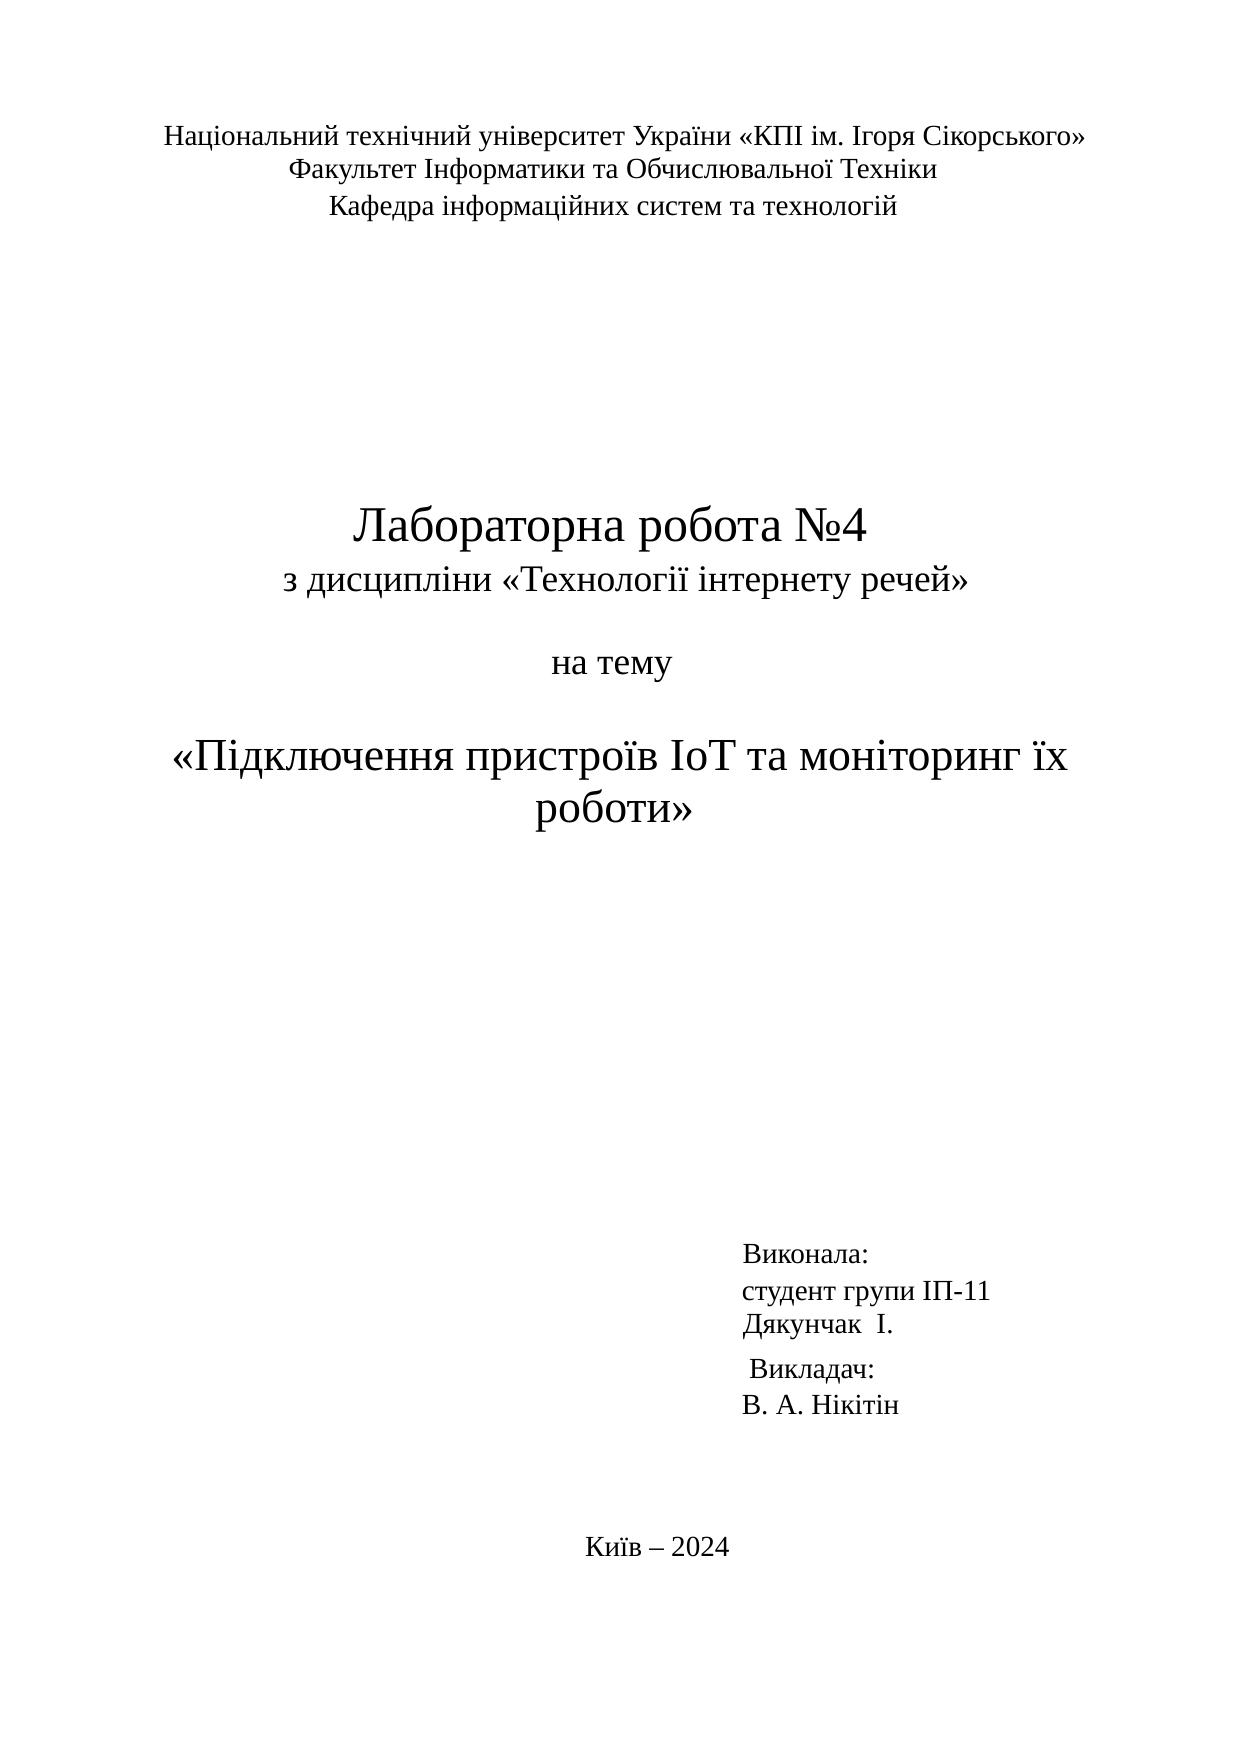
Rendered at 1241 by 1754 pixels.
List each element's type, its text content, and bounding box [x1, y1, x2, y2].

text Факультет Інформатики та Обчислювальної Техніки [118, 152, 1115, 185]
text Національний технічний університет України «КПІ ім. Ігоря Сікорського» [141, 118, 1116, 152]
text «Підключення пристроїв IoT та моніторинг їх роботи» [118, 729, 1122, 833]
text Лабораторна робота №4 [118, 494, 1115, 552]
text Кафедра інформаційних систем та технологій [118, 188, 1115, 222]
text Виконала: [497, 1236, 1122, 1270]
text Викладач: [509, 1351, 1122, 1384]
text Київ – 2024 [192, 1529, 1122, 1563]
text студент групи ІП-11 Дякунчак І. [742, 1273, 1116, 1340]
text з дисципліни «Технології інтернету речей» [140, 557, 1122, 600]
text В. А. Нікітін [742, 1387, 1116, 1421]
text на тему [118, 639, 1115, 682]
